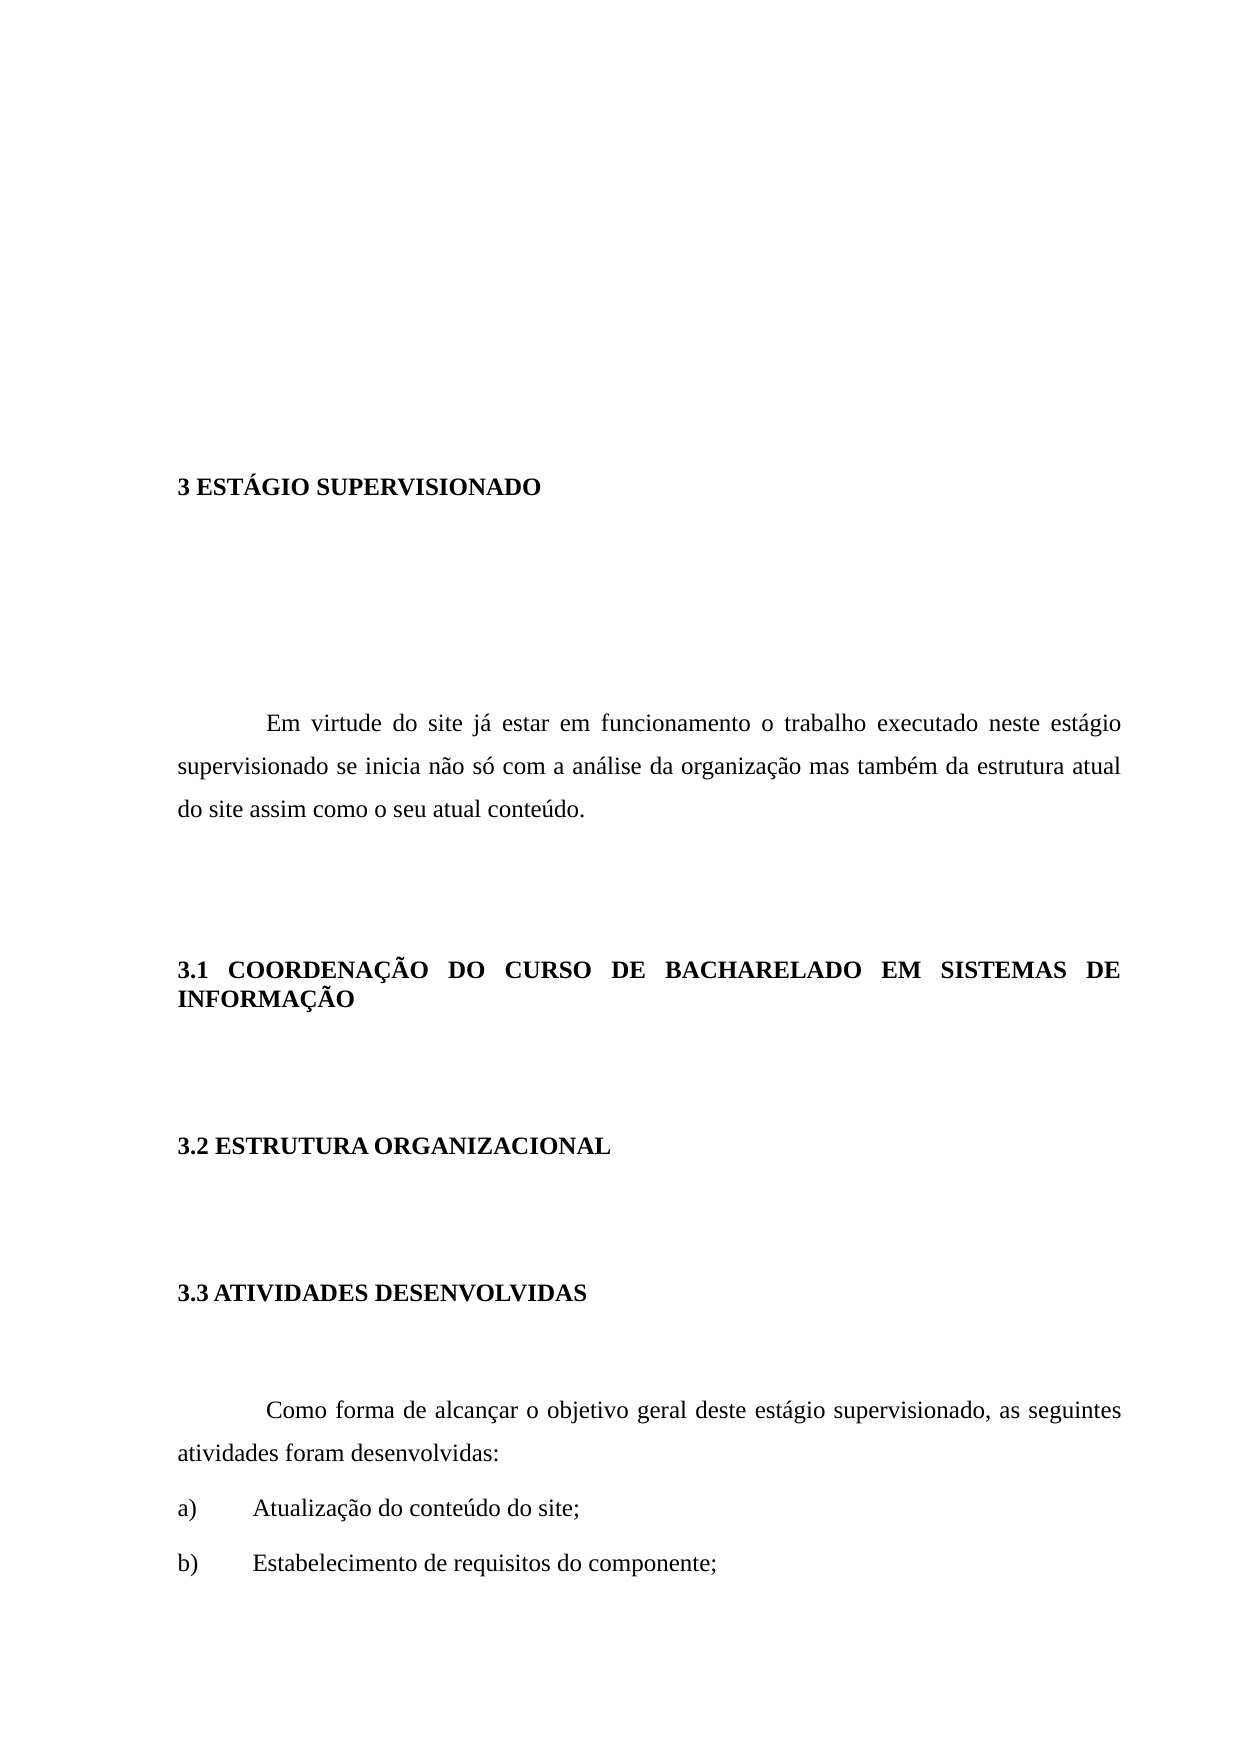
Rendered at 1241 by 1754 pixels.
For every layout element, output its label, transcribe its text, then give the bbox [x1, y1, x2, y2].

text 3.2 estrutura organizacional [177, 1131, 1122, 1160]
text 3.1 coordenação do curso de bacharelado em Sistemas de informação [177, 955, 1122, 1013]
list Atualização do conteúdo do site; [177, 1493, 1122, 1522]
list Estabelecimento de requisitos do componente; [177, 1548, 1122, 1577]
text 3 estágio supervisionado [177, 472, 1122, 501]
text 3.3 Atividades desenvolvidas [177, 1278, 1122, 1307]
text Como forma de alcançar o objetivo geral deste estágio supervisionado, as seguintes atividades foram desenvolvidas: [177, 1395, 1122, 1467]
text Em virtude do site já estar em funcionamento o trabalho executado neste estágio supervisionado se inicia não só com a análise da organização mas também da estrutura atual do site assim como o seu atual conteúdo. [177, 708, 1122, 823]
